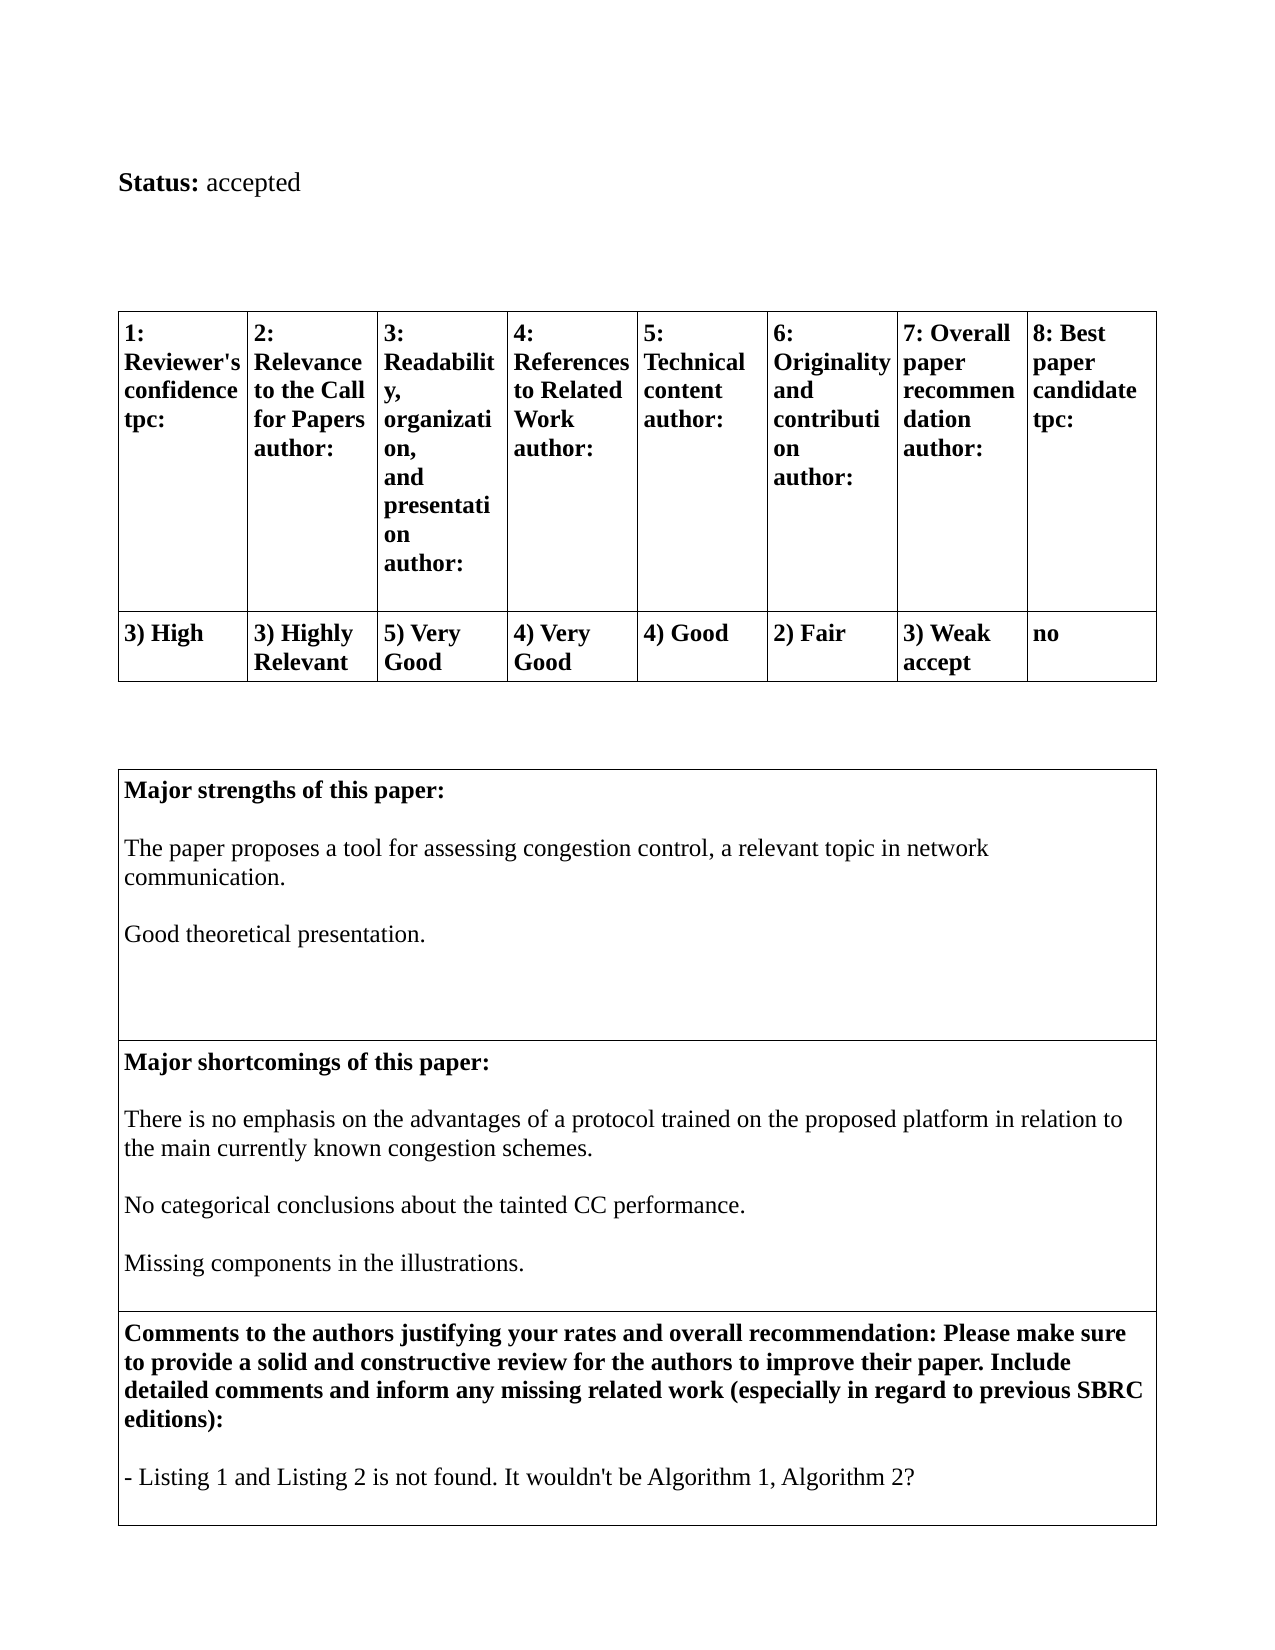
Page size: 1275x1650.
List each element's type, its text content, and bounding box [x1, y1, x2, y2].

table_cell 4) Very Good [508, 612, 637, 681]
table_cell 2) Fair [768, 612, 897, 681]
table_cell 3) Highly Relevant [248, 612, 377, 681]
table_header 6: Originality and contribution author: [768, 312, 897, 611]
table_cell 5) Very Good [378, 612, 507, 681]
table_cell Major shortcomings of this paper: There is no emphasis on the advantages of a protocol trained on the proposed platform in relation to the main currently known congestion schemes. No categorical conclusions about the tainted CC performance. Missing components in the illustrations. [119, 1041, 1156, 1311]
table_header 2: Relevance to the Call for Papers author: [248, 312, 377, 611]
table_header 8: Best paper candidate tpc: [1028, 312, 1156, 611]
table_header 3: Readability, organization, and presentation author: [378, 312, 507, 611]
table_header 7: Overall paper recommendation author: [898, 312, 1027, 611]
table_header Major strengths of this paper: The paper proposes a tool for assessing congestion control, a relevant topic in network communication. Good theoretical presentation. [119, 770, 1156, 1040]
table_header 5: Technical content author: [638, 312, 767, 611]
text Status: accepted [118, 166, 1157, 197]
table_header 1: Reviewer's confidence tpc: [119, 312, 247, 611]
table_cell 3) Weak accept [898, 612, 1027, 681]
table_cell Comments to the authors justifying your rates and overall recommendation: Please make sure to provide a solid and constructive review for the authors to improve their paper. Include detailed comments and inform any missing related work (especially in regard to previous SBRC editions): - Listing 1 and Listing 2 is not found. It wouldn't be Algorithm 1, Algorithm 2? [119, 1312, 1156, 1525]
table_cell 3) High [119, 612, 247, 681]
table_cell 4) Good [638, 612, 767, 681]
table_cell no [1028, 612, 1156, 681]
table_header 4: References to Related Work author: [508, 312, 637, 611]
